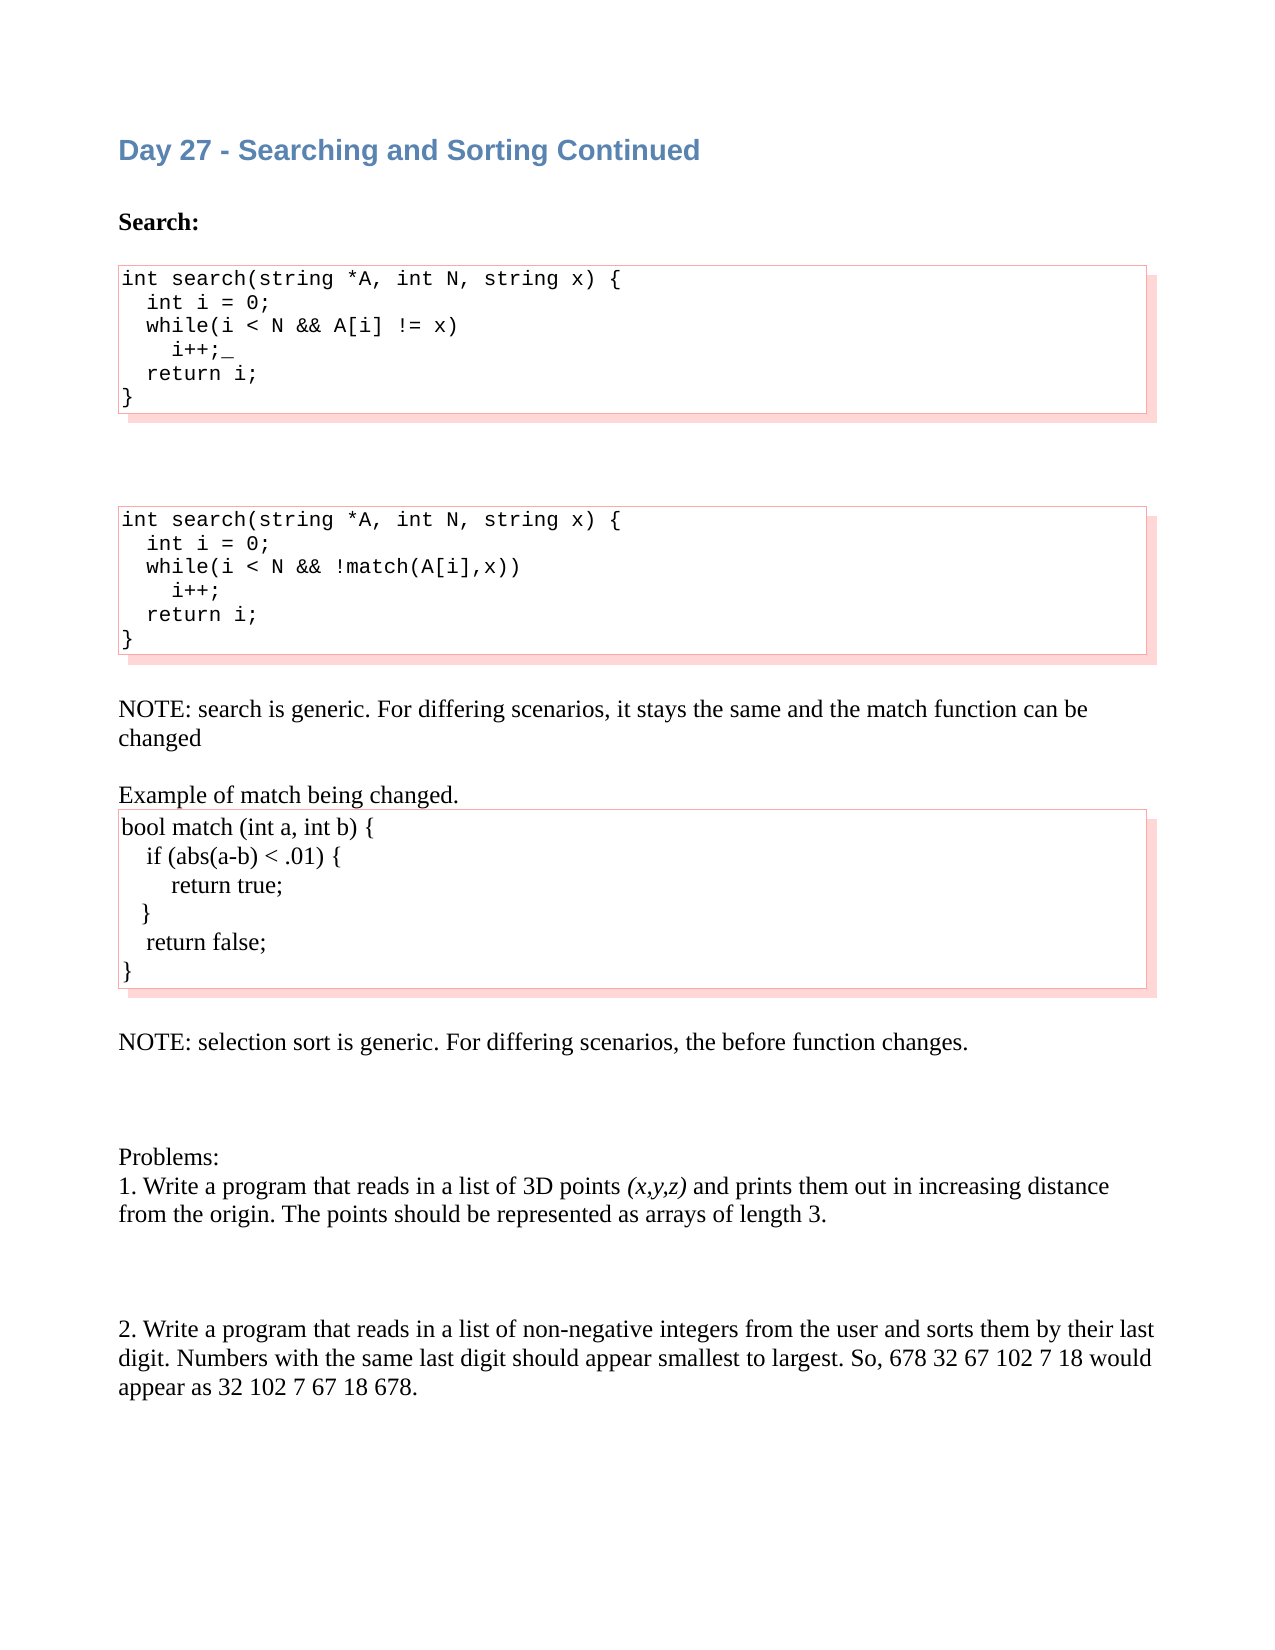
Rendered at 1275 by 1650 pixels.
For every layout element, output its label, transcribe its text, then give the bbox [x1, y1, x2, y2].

text bool match (int a, int b) { [119, 810, 1146, 838]
text NOTE: search is generic. For differing scenarios, it stays the same and the match function can be changed [118, 694, 1157, 752]
text return false; [119, 924, 1146, 953]
text if (abs(a-b) < .01) { [119, 838, 1146, 867]
text int search(string *A, int N, string x) { [119, 507, 1146, 530]
text Search: [118, 207, 1157, 236]
text NOTE: selection sort is generic. For differing scenarios, the before function changes. [118, 1027, 1157, 1056]
text Problems: [118, 1142, 1157, 1171]
text while(i < N && A[i] != x) [119, 312, 1146, 336]
text return i; [119, 359, 1146, 383]
text Example of match being changed. [118, 780, 1157, 809]
text int i = 0; [119, 289, 1146, 312]
text return true; [119, 867, 1146, 895]
text i++;_ [119, 336, 1146, 359]
subtitle Day 27 - Searching and Sorting Continued [118, 133, 1157, 166]
text 2. Write a program that reads in a list of non-negative integers from the user and sorts them by their last digit. Numbers with the same last digit should appear smallest to largest. So, 678 32 67 102 7 18 would appear as 32 102 7 67 18 678. [118, 1314, 1157, 1401]
text } [119, 895, 1146, 924]
text return i; [119, 601, 1146, 624]
text i++; [119, 577, 1146, 601]
text while(i < N && !match(A[i],x)) [119, 553, 1146, 577]
text } [119, 624, 1146, 654]
text 1. Write a program that reads in a list of 3D points (x,y,z) and prints them out in increasing distance from the origin. The points should be represented as arrays of length 3. [118, 1171, 1157, 1228]
text } [119, 953, 1146, 988]
text } [119, 383, 1146, 413]
text int i = 0; [119, 530, 1146, 553]
text int search(string *A, int N, string x) { [119, 266, 1146, 289]
